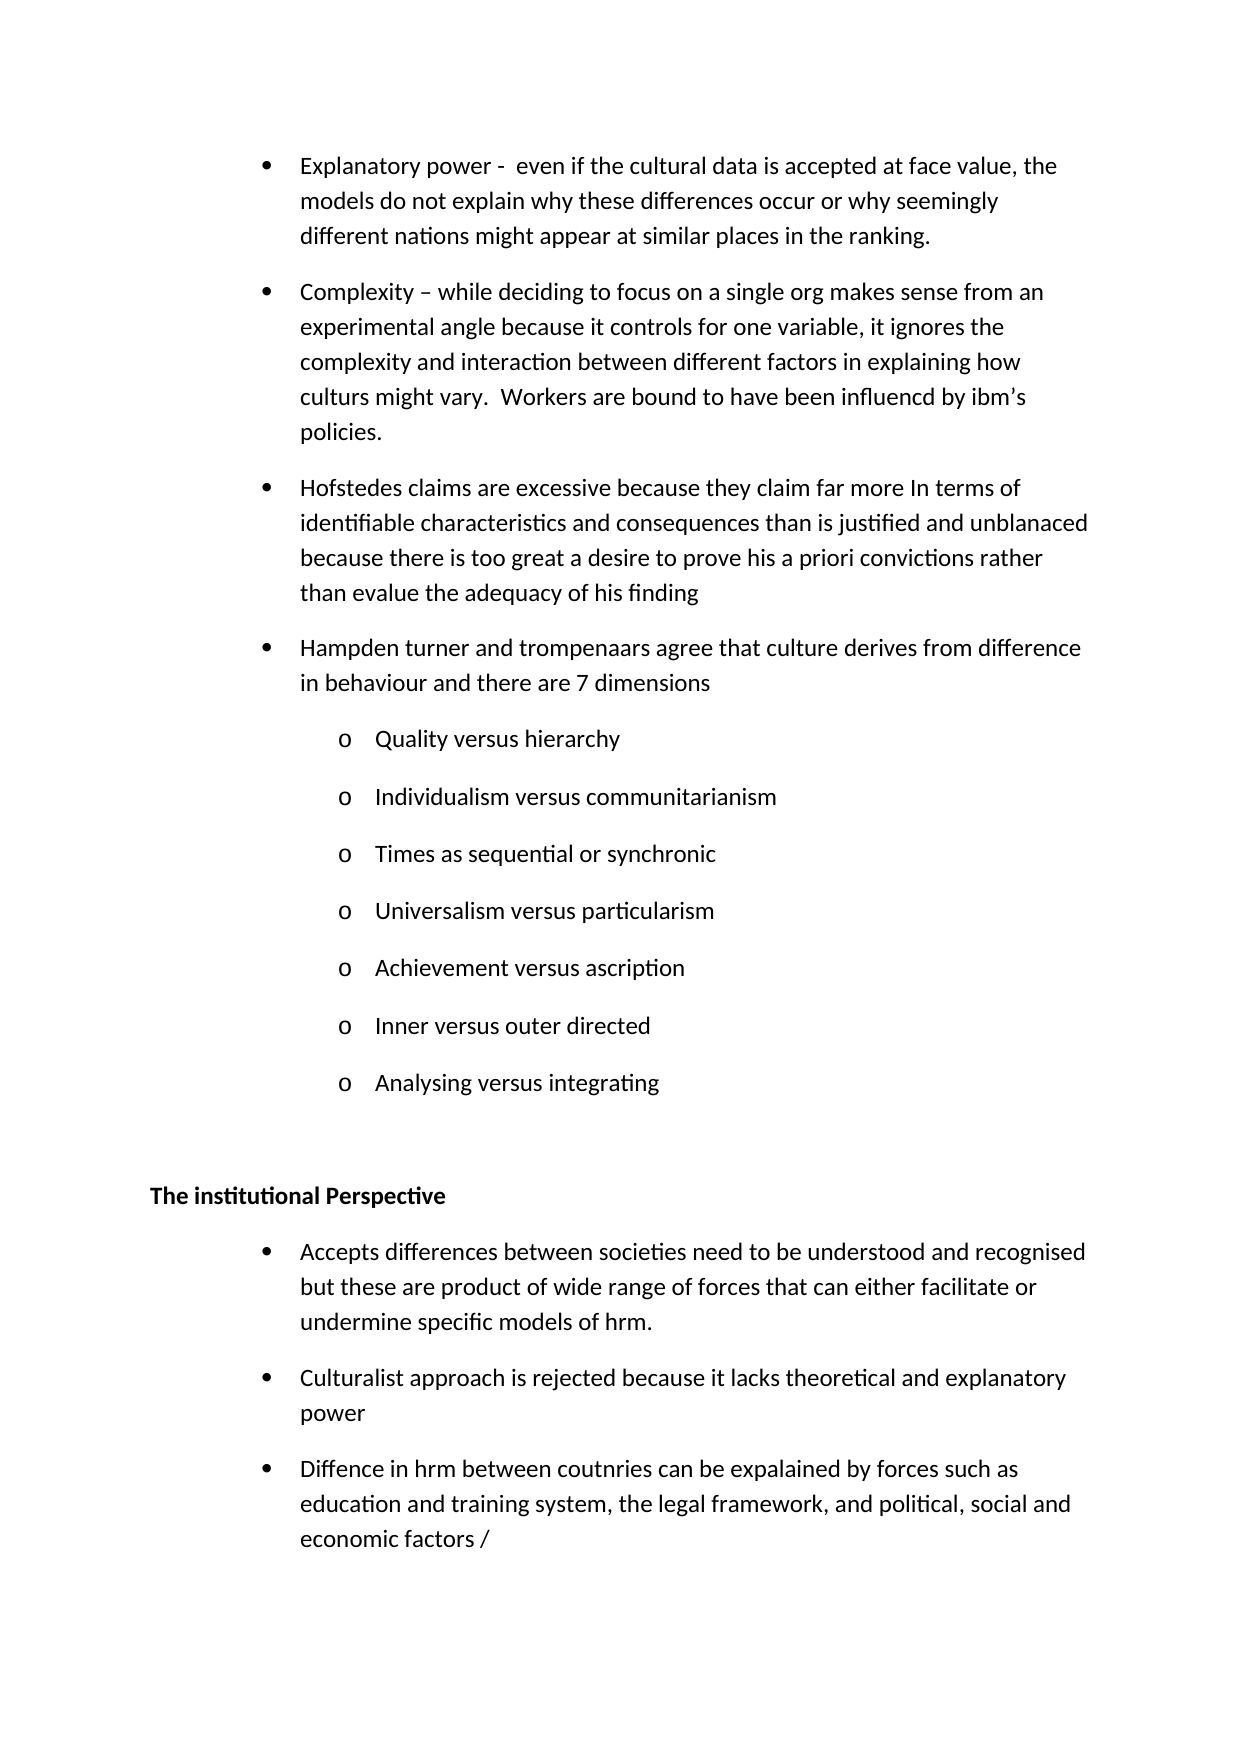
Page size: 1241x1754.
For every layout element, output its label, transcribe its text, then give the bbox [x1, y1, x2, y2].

list Times as sequential or synchronic [337, 838, 1090, 870]
list Complexity – while deciding to focus on a single org makes sense from an experimental angle because it controls for one variable, it ignores the complexity and interaction between different factors in explaining how culturs might vary. Workers are bound to have been influencd by ibm’s policies. [262, 276, 1090, 446]
list Hampden turner and trompenaars agree that culture derives from difference in behaviour and there are 7 dimensions [262, 632, 1090, 698]
list Achievement versus ascription [337, 952, 1090, 984]
list Inner versus outer directed [337, 1010, 1090, 1042]
list Culturalist approach is rejected because it lacks theoretical and explanatory power [262, 1362, 1090, 1427]
list Diffence in hrm between coutnries can be expalained by forces such as education and training system, the legal framework, and political, social and economic factors / [262, 1453, 1090, 1553]
list Individualism versus communitarianism [337, 781, 1090, 812]
list Analysing versus integrating [337, 1067, 1090, 1099]
list Explanatory power - even if the cultural data is accepted at face value, the models do not explain why these differences occur or why seemingly different nations might appear at similar places in the ranking. [262, 150, 1090, 251]
text The institutional Perspective [150, 1180, 1090, 1211]
list Quality versus hierarchy [337, 723, 1090, 755]
list Accepts differences between societies need to be understood and recognised but these are product of wide range of forces that can either facilitate or undermine specific models of hrm. [262, 1236, 1090, 1337]
list Universalism versus particularism [337, 895, 1090, 927]
list Hofstedes claims are excessive because they claim far more In terms of identifiable characteristics and consequences than is justified and unblanaced because there is too great a desire to prove his a priori convictions rather than evalue the adequacy of his finding [262, 472, 1090, 607]
